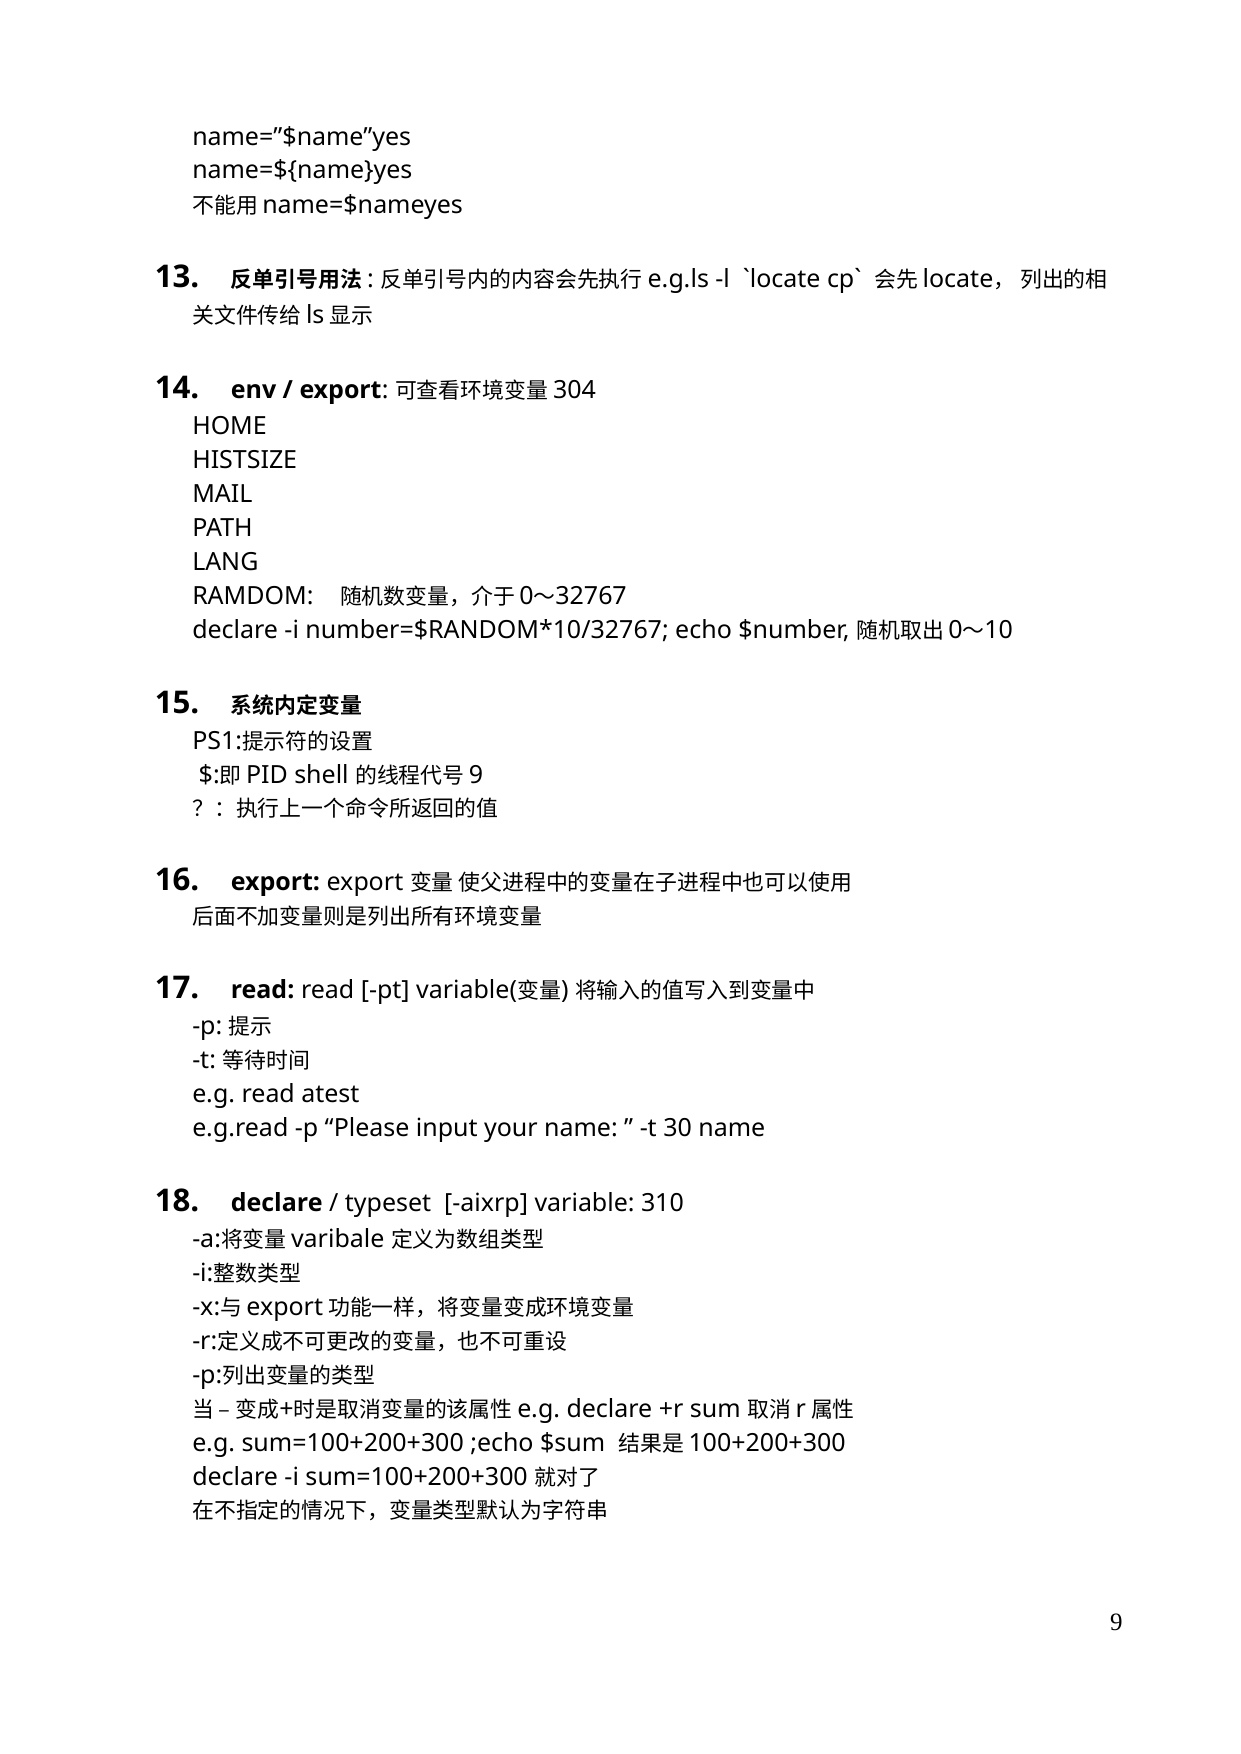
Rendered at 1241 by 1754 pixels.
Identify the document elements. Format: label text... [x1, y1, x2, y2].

list e.g. sum=100+200+300 ;echo $sum 结果是100+200+300 [154, 1425, 1122, 1459]
list LANG [154, 544, 1122, 578]
list 系统内定变量 [154, 680, 1122, 723]
list -a:将变量varibale 定义为数组类型 [154, 1221, 1122, 1254]
list PS1:提示符的设置 [154, 723, 1122, 757]
list 后面不加变量则是列出所有环境变量 [154, 899, 1122, 931]
list RAMDOM: 随机数变量，介于0～32767 [154, 578, 1122, 612]
list e.g.read -p “Please input your name: ” -t 30 name [154, 1110, 1122, 1144]
list -t: 等待时间 [154, 1042, 1122, 1076]
list $:即PID shell 的线程代号11 [154, 757, 1122, 791]
list 不能用name=$nameyes [154, 186, 1122, 220]
list env / export: 可查看环境变量 304 [154, 365, 1122, 408]
list -p:列出变量的类型 [154, 1357, 1122, 1391]
list MAIL [154, 476, 1122, 510]
list declare -i number=$RANDOM*10/32767; echo $number, 随机取出0～10 [154, 612, 1122, 646]
list 在不指定的情况下，变量类型默认为字符串 [154, 1493, 1122, 1525]
list declare / typeset [-aixrp] variable: 310 [154, 1178, 1122, 1221]
list -r:定义成不可更改的变量，也不可重设 [154, 1323, 1122, 1357]
list export: export 变量 使父进程中的变量在子进程中也可以使用 [154, 857, 1122, 899]
list HISTSIZE [154, 442, 1122, 476]
list name=”$name”yes [154, 118, 1122, 152]
list 反单引号用法 : 反单引号内的内容会先执行 e.g.ls -l `locate cp` 会先locate， 列出的相关文件传给ls显示 [154, 254, 1122, 331]
list -x:与export功能一样，将变量变成环境变量 [154, 1289, 1122, 1323]
list name=${name}yes [154, 152, 1122, 186]
list PATH [154, 510, 1122, 544]
list declare -i sum=100+200+300 就对了 [154, 1459, 1122, 1493]
list -i:整数类型 [154, 1254, 1122, 1289]
list 当 – 变成+时是取消变量的该属性 e.g. declare +r sum 取消r属性 [154, 1391, 1122, 1425]
list e.g. read atest [154, 1076, 1122, 1110]
list -p: 提示 [154, 1008, 1122, 1042]
list ？：执行上一个命令所返回的值 [154, 791, 1122, 823]
list HOME [154, 408, 1122, 442]
list read: read [-pt] variable(变量) 将输入的值写入到变量中 [154, 965, 1122, 1008]
